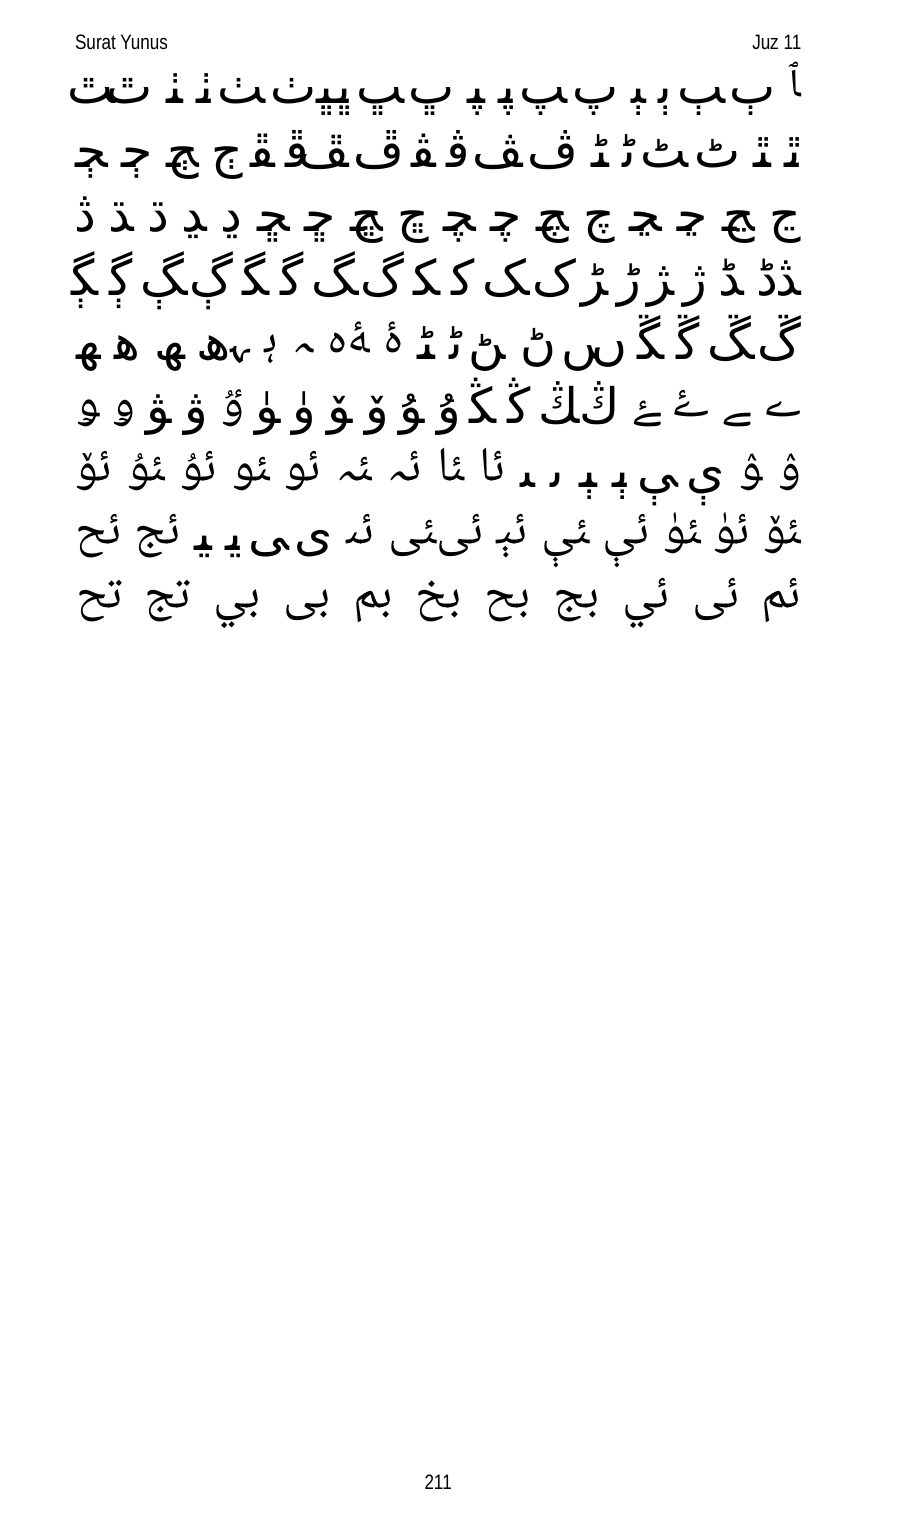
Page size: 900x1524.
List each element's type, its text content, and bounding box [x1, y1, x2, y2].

text ﭑ ﭒ ﭓ ﭔ ﭕ ﭖ ﭗ ﭘ ﭙ ﭚ ﭛ ﭜﭝﭞ ﭟ ﭠ ﭡ ﭢﭣ ﭤ ﭥ ﭦ ﭧ ﭨ ﭩ ﭪ ﭫ ﭬ ﭭ ﭮ ﭯﭰ ﭱ ﭲ ﭳ ﭴ ﭵ ﭶ ﭷ ﭸ ﭹ ﭺ ﭻ ﭼ ﭽ ﭾ ﭿ ﮀ ﮁ ﮂ ﮃ ﮄ ﮅ ﮆ ﮇﮈ ﮉ ﮊ ﮋ ﮌ ﮍ ﮎ ﮏ ﮐ ﮑ ﮒ ﮓ ﮔ ﮕ ﮖ ﮗ ﮘ ﮙ ﮚ ﮛ ﮜ ﮝ ﮞﮟ ﮠ ﮡ ﮢ ﮣ ﮤ ﮥﮦ ﮧ ﮨ ﮩﮪ ﮫ ﮬ ﮭ ﮮ ﮯ ﮰ ﮱ ﯓ ﯔ ﯕ ﯖ ﯗ ﯘ ﯙ ﯚ ﯛ ﯜ ﯝ ﯞ ﯟ ﯠ ﯡ ﯢ ﯣ ﯤ ﯥ ﯦ ﯧ ﯨ ﯩ ﯪ ﯫ ﯬ ﯭ ﯮ ﯯ ﯰ ﯱ ﯲ ﯳ ﯴ ﯵ ﯶ ﯷ ﯸ ﯹﯺ ﯻ ﯼ ﯽ ﯾ ﯿ ﰀ ﰁ ﰂ ﰃ ﰄ ﰅ ﰆ ﰇ ﰈ ﰉ ﰊ ﰋ ﰌ [75, 60, 801, 635]
